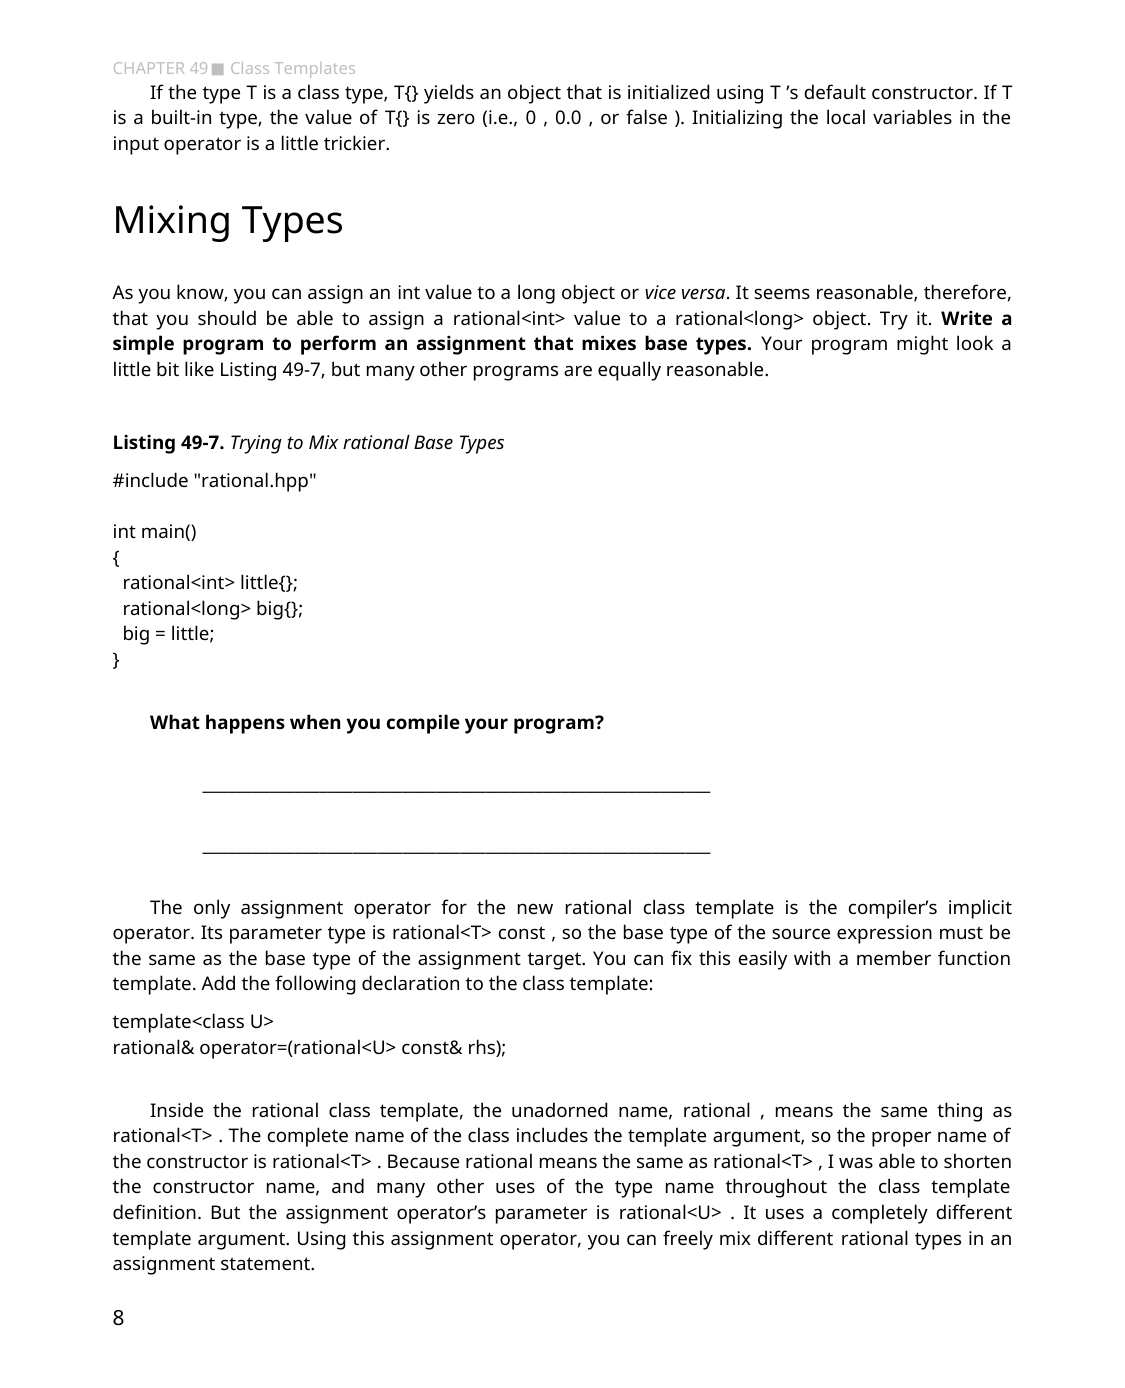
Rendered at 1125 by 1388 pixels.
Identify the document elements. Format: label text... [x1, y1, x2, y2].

text If the type T is a class type, T{} yields an object that is initialized using T ’s default constructor. If T is a built-in type, the value of T{} is zero (i.e., 0 , 0.0 , or false ). Initializing the local variables in the input operator is a little trickier. [112, 79, 1012, 156]
text rational<int> little{}; [112, 569, 1012, 595]
text #include "rational.hpp" [112, 467, 1012, 493]
text Inside the rational class template, the unadorned name, rational , means the same thing as rational<T> . The complete name of the class includes the template argument, so the proper name of the constructor is rational<T> . Because rational means the same as rational<T> , I was able to shorten the constructor name, and many other uses of the type name throughout the class template definition. But the assignment operator’s parameter is rational<U> . It uses a completely different template argument. Using this assignment operator, you can freely mix different rational types in an assignment statement. [112, 1097, 1012, 1276]
text rational& operator=(rational<U> const& rhs); [112, 1034, 1012, 1060]
list _____________________________________________________________ [202, 831, 1012, 857]
text As you know, you can assign an int value to a long object or vice versa. It seems reasonable, therefore, that you should be able to assign a rational<int> value to a rational<long> object. Try it. Write a simple program to perform an assignment that mixes base types. Your program might look a little bit like Listing 49-7, but many other programs are equally reasonable. [112, 279, 1012, 382]
text { [112, 544, 1012, 569]
text big = little; [112, 621, 1012, 646]
text The only assignment operator for the new rational class template is the compiler’s implicit operator. Its parameter type is rational<T> const , so the base type of the source expression must be the same as the base type of the assignment target. You can fix this easily with a member function template. Add the following declaration to the class template: [112, 894, 1012, 996]
text int main() [112, 518, 1012, 544]
text } [112, 646, 1012, 672]
text What happens when you compile your program? [112, 709, 1012, 735]
subtitle Mixing Types [112, 193, 1012, 244]
text rational<long> big{}; [112, 595, 1012, 621]
text template<class U> [112, 1009, 1012, 1034]
list _____________________________________________________________ [202, 770, 1012, 796]
text Listing 49-7. Trying to Mix rational Base Types [112, 429, 1012, 455]
